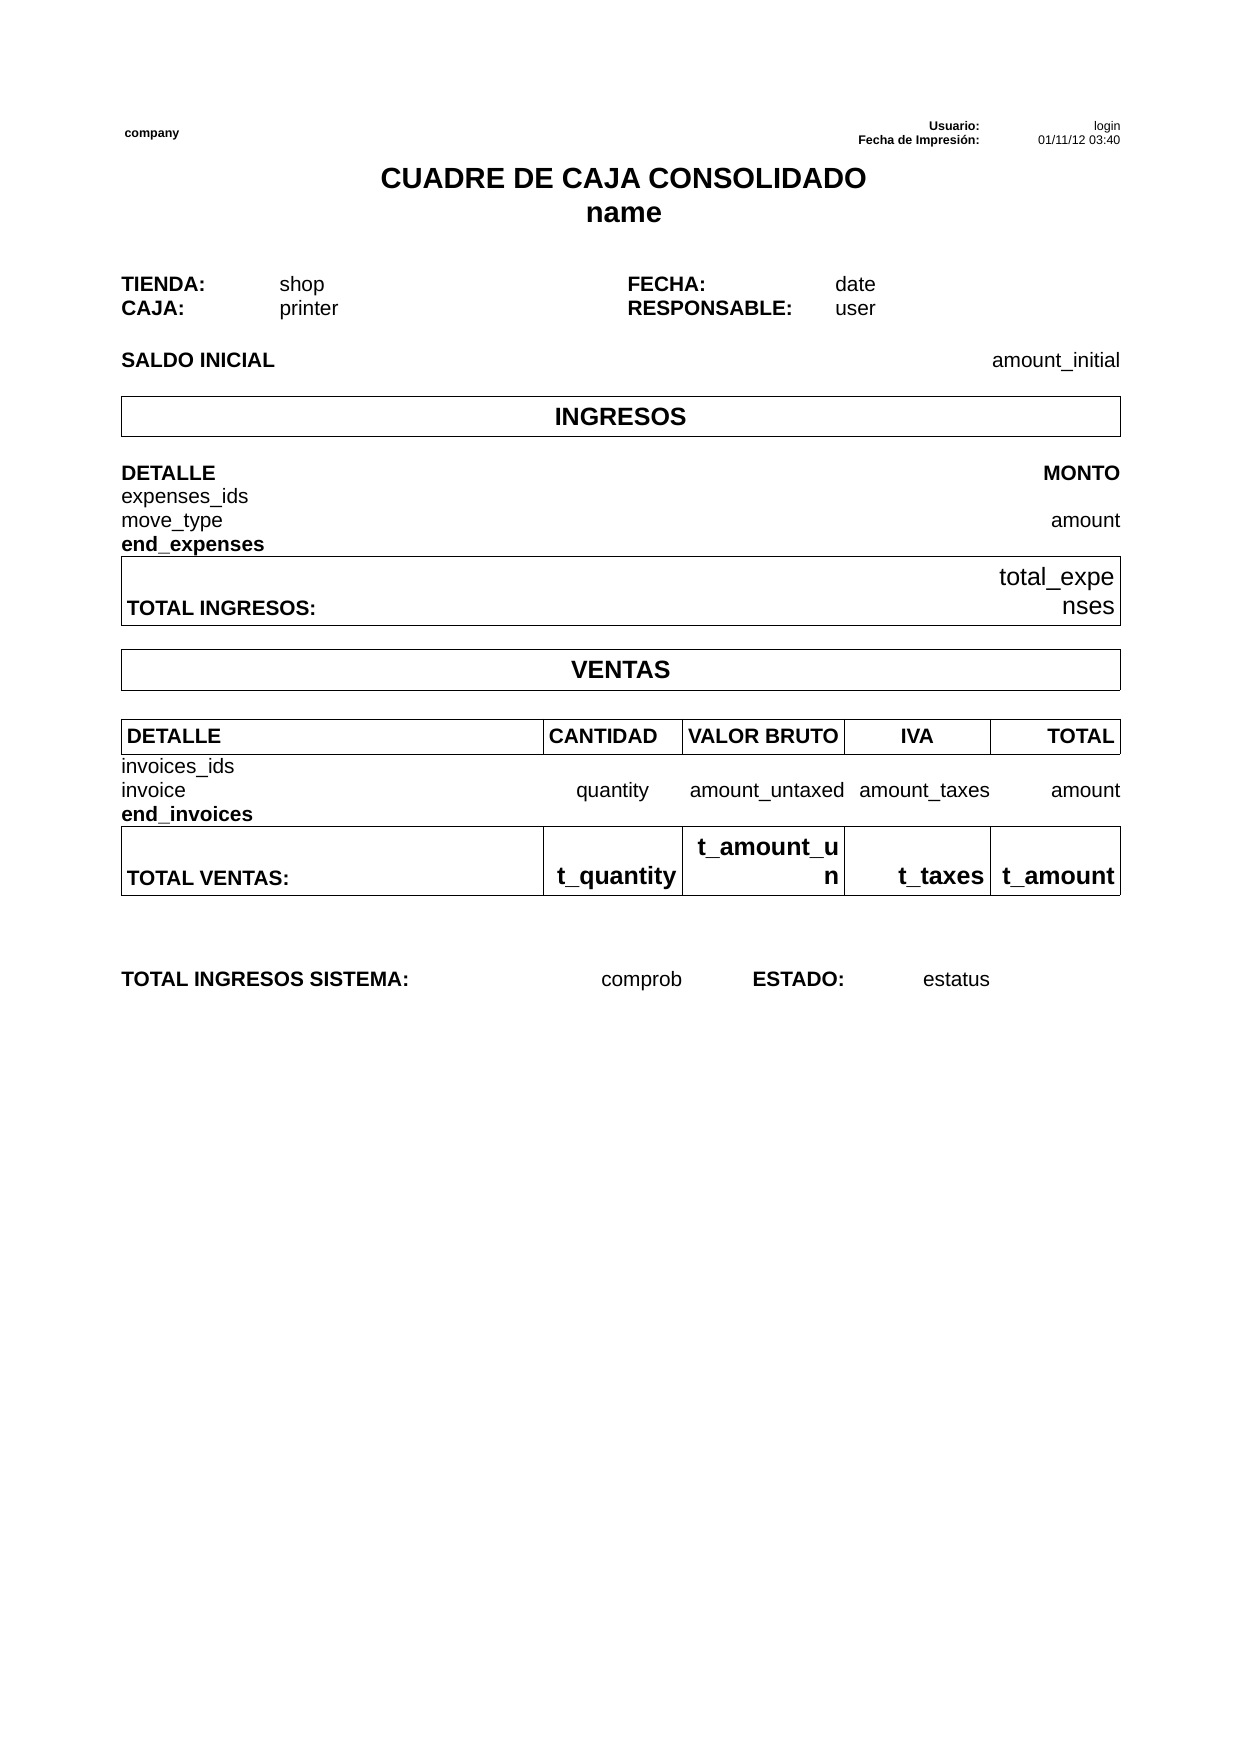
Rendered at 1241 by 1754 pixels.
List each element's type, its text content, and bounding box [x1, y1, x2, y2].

table_cell t_taxes [845, 827, 990, 895]
table_cell [845, 348, 990, 372]
table_cell [121, 319, 754, 348]
table_cell [447, 147, 682, 161]
table_cell [682, 919, 844, 943]
table_cell t_amount [991, 827, 1120, 895]
table_cell 01/11/12 03:39 [980, 133, 1120, 147]
table_cell [845, 372, 990, 396]
table_cell CANTIDAD [544, 720, 682, 754]
table_cell TOTAL INGRESOS: [122, 557, 682, 625]
table_cell [845, 626, 990, 649]
table_cell [990, 437, 1120, 460]
table_cell [845, 1063, 990, 1087]
table_cell CUADRE DE CAJA CONSOLIDADO [121, 161, 1120, 195]
table_cell invoices_ids [121, 755, 543, 778]
table_cell [990, 484, 1120, 508]
table_cell amount_untaxed [682, 778, 844, 802]
table_cell [682, 460, 844, 484]
table_cell [845, 919, 990, 943]
table_cell [682, 755, 844, 778]
table_cell [682, 372, 844, 396]
table_cell Fecha de Impresión: [682, 133, 979, 147]
table_cell [118, 147, 447, 161]
table_cell [121, 1015, 682, 1039]
table_cell [121, 626, 682, 649]
table_cell user [835, 295, 1120, 319]
table_cell total_expenses [990, 557, 1120, 625]
table_cell [682, 557, 844, 625]
table_cell [990, 991, 1120, 1015]
table_cell amount_taxes [845, 778, 990, 802]
table_cell shop [279, 271, 627, 295]
table_cell [682, 626, 844, 649]
table_cell invoice [121, 778, 543, 802]
table_cell [845, 755, 990, 778]
table_cell [682, 991, 844, 1015]
table_cell [990, 943, 1120, 967]
table_cell [682, 943, 844, 967]
table_cell [682, 437, 844, 460]
table_cell [682, 1039, 844, 1063]
table_header [447, 118, 682, 132]
table_cell amount [990, 508, 1120, 532]
table_cell [845, 437, 990, 460]
table_cell quantity [543, 778, 682, 802]
table_cell [990, 1015, 1120, 1039]
table_cell [845, 1015, 990, 1039]
table_cell printer [279, 295, 627, 319]
table_cell name [121, 195, 1120, 228]
table_cell [682, 484, 844, 508]
table_cell [990, 802, 1120, 826]
table_cell IVA [845, 720, 990, 754]
table_cell [845, 508, 990, 532]
table_cell [990, 626, 1120, 649]
table_cell [980, 147, 1120, 161]
table_cell [755, 319, 1120, 348]
table_cell [682, 532, 844, 556]
table_cell [121, 372, 682, 396]
table_cell VENTAS [122, 650, 1120, 690]
table_cell [543, 755, 682, 778]
table_cell [682, 1015, 844, 1039]
table_cell [845, 991, 990, 1015]
table_cell INGRESOS [122, 397, 1120, 436]
table_cell TOTAL [991, 720, 1120, 754]
table_cell [121, 1039, 682, 1063]
table_cell [990, 896, 1120, 919]
table_cell DETALLE [121, 460, 682, 484]
table_cell amount [990, 778, 1120, 802]
table_cell TIENDA: [121, 271, 279, 295]
table_cell VALOR BRUTO [683, 720, 844, 754]
table_cell date [835, 271, 1120, 295]
table_cell MONTO [990, 460, 1120, 484]
table_header company [118, 118, 447, 147]
table_header login [980, 118, 1120, 132]
table_cell [682, 147, 979, 161]
table_cell [121, 437, 682, 460]
table_cell ESTADO: [682, 967, 844, 991]
table_cell t_amount_un [683, 827, 844, 895]
table_cell TOTAL INGRESOS SISTEMA: [121, 967, 416, 991]
table_cell [990, 1063, 1120, 1087]
table_cell [121, 919, 682, 943]
table_cell end_expenses [121, 532, 682, 556]
table_cell [121, 228, 754, 271]
table_cell comprob [416, 967, 682, 991]
table_cell TOTAL VENTAS: [122, 827, 543, 895]
table_cell RESPONSABLE: [627, 295, 835, 319]
table_cell [990, 372, 1120, 396]
table_cell [121, 943, 682, 967]
table_cell estatus [845, 967, 990, 991]
table_cell amount_initial [990, 348, 1120, 372]
table_cell [845, 460, 990, 484]
table_cell [682, 1063, 844, 1087]
table_cell [121, 691, 1120, 718]
table_cell SALDO INICIAL [121, 348, 682, 372]
table_cell [845, 802, 990, 826]
table_cell [845, 1039, 990, 1063]
table_cell DETALLE [122, 720, 543, 754]
table_cell t_quantity [544, 827, 682, 895]
table_cell [121, 896, 682, 919]
table_cell [845, 943, 990, 967]
table_cell end_invoices [121, 802, 682, 826]
table_cell move_type [121, 508, 682, 532]
table_cell [682, 802, 844, 826]
table_cell [990, 532, 1120, 556]
table_cell CAJA: [121, 295, 279, 319]
table_cell [682, 348, 844, 372]
table_cell [990, 755, 1120, 778]
table_cell expenses_ids [121, 484, 682, 508]
table_cell [755, 228, 1120, 271]
table_cell [845, 557, 990, 625]
table_cell [845, 532, 990, 556]
table_cell [447, 133, 682, 147]
table_cell [682, 896, 844, 919]
table_cell [121, 1063, 682, 1087]
table_cell [845, 484, 990, 508]
table_cell [990, 967, 1120, 991]
table_cell [990, 919, 1120, 943]
table_cell [682, 508, 844, 532]
table_cell [121, 991, 682, 1015]
table_header Usuario: [682, 118, 979, 132]
table_cell FECHA: [627, 271, 835, 295]
table_cell [990, 1039, 1120, 1063]
table_cell [845, 896, 990, 919]
